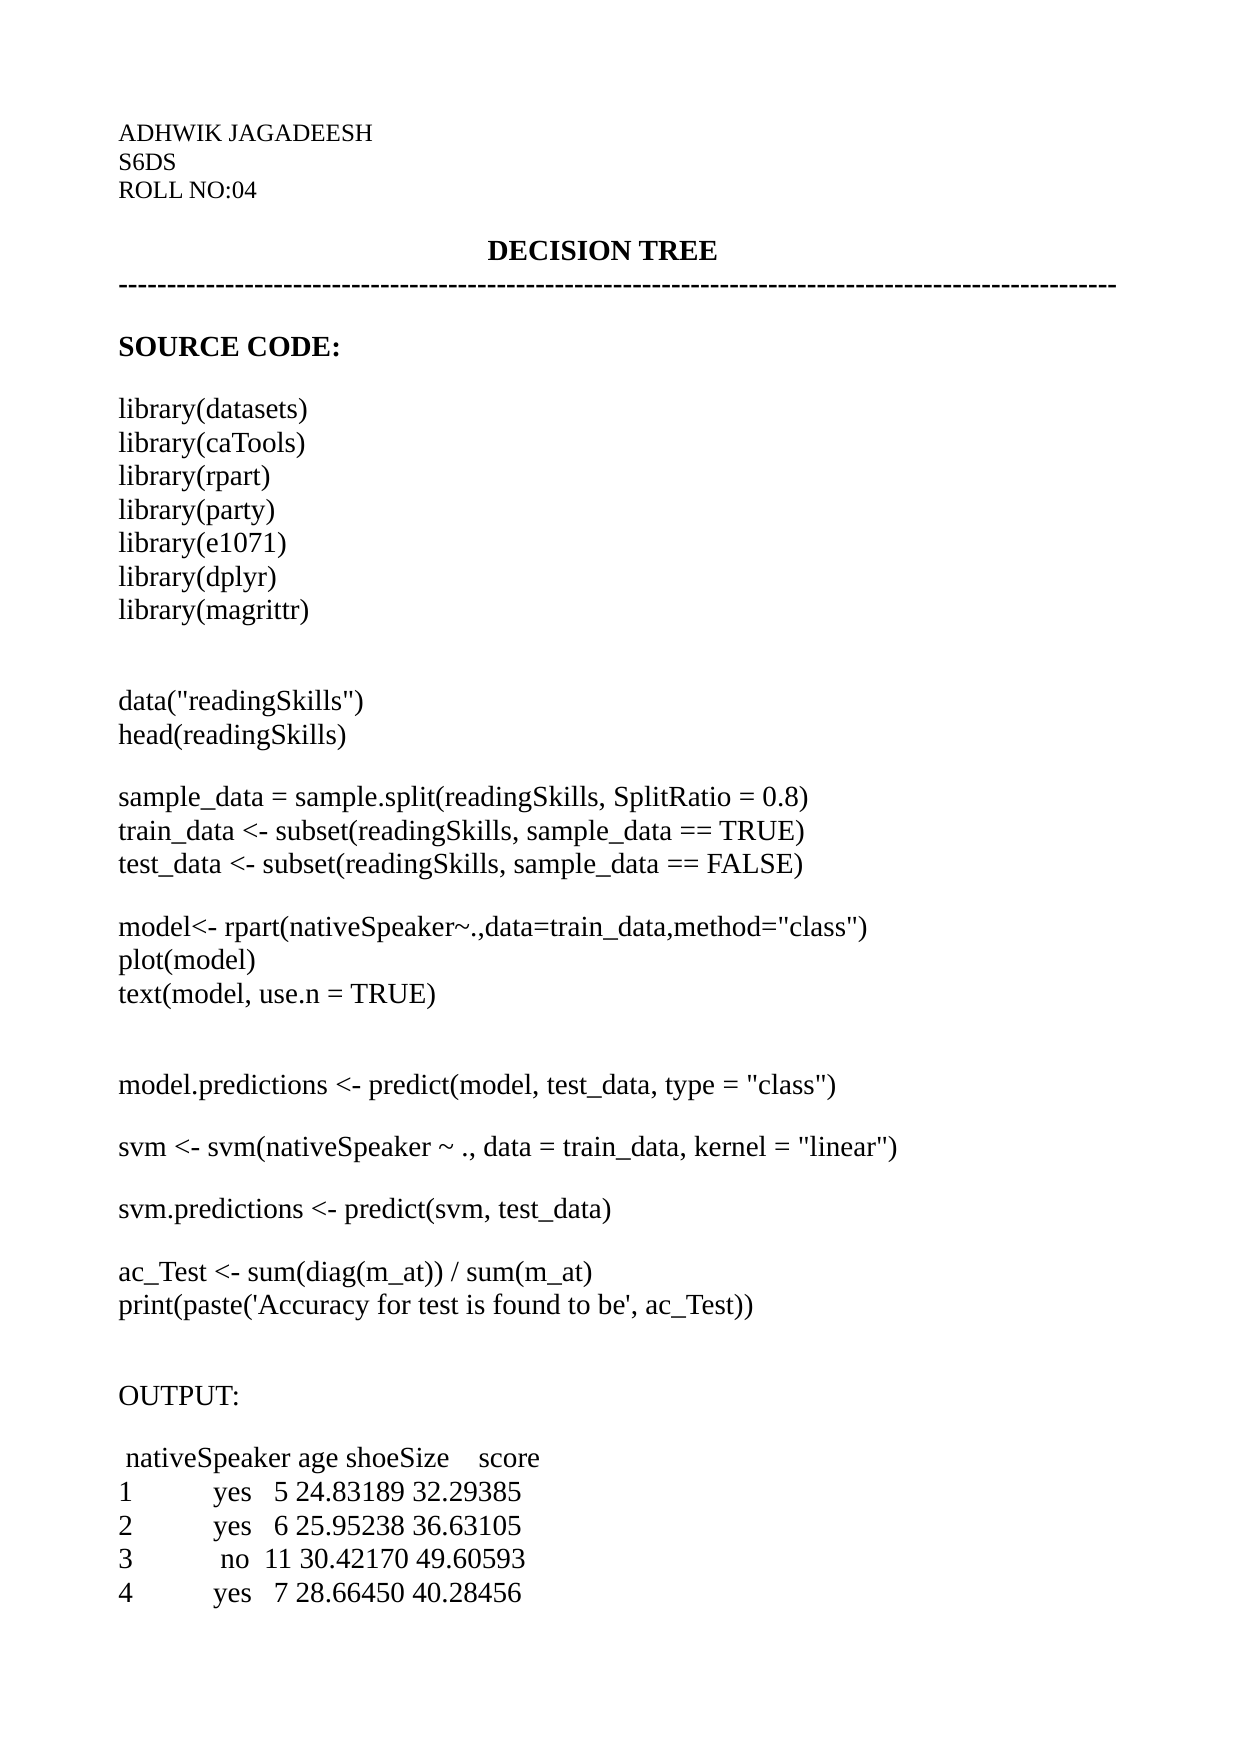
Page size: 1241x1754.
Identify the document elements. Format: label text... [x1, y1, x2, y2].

text library(e1071) [118, 525, 1122, 559]
text library(magrittr) [118, 592, 1122, 626]
text plot(model) [118, 942, 1122, 976]
text library(party) [118, 492, 1122, 525]
text svm <- svm(nativeSpeaker ~ ., data = train_data, kernel = "linear") [118, 1129, 1122, 1163]
text library(caTools) [118, 425, 1122, 458]
text text(model, use.n = TRUE) [118, 976, 1122, 1009]
text 3 no 11 30.42170 49.60593 [118, 1541, 1122, 1575]
text 4 yes 7 28.66450 40.28456 [118, 1575, 1122, 1608]
text model<- rpart(nativeSpeaker~.,data=train_data,method="class") [118, 909, 1122, 942]
text test_data <- subset(readingSkills, sample_data == FALSE) [118, 846, 1122, 880]
text DECISION TREE [118, 233, 1122, 267]
text ------------------------------------------------------------------------------------------------------- [118, 267, 1122, 300]
text nativeSpeaker age shoeSize score [118, 1441, 1122, 1474]
text ADHWIK JAGADEESH [118, 118, 1122, 147]
text ROLL NO:04 [118, 176, 1122, 204]
text print(paste('Accuracy for test is found to be', ac_Test)) [118, 1287, 1122, 1321]
text library(rpart) [118, 458, 1122, 492]
text ac_Test <- sum(diag(m_at)) / sum(m_at) [118, 1254, 1122, 1287]
text OUTPUT: [118, 1378, 1122, 1412]
text 1 yes 5 24.83189 32.29385 [118, 1474, 1122, 1508]
text library(datasets) [118, 391, 1122, 425]
text library(dplyr) [118, 559, 1122, 592]
text data("readingSkills") [118, 683, 1122, 717]
text model.predictions <- predict(model, test_data, type = "class") [118, 1067, 1122, 1100]
text svm.predictions <- predict(svm, test_data) [118, 1191, 1122, 1225]
text SOURCE CODE: [118, 329, 1122, 362]
text sample_data = sample.split(readingSkills, SplitRatio = 0.8) [118, 779, 1122, 813]
text 2 yes 6 25.95238 36.63105 [118, 1508, 1122, 1541]
text S6DS [118, 147, 1122, 176]
text train_data <- subset(readingSkills, sample_data == TRUE) [118, 813, 1122, 846]
text head(readingSkills) [118, 717, 1122, 751]
